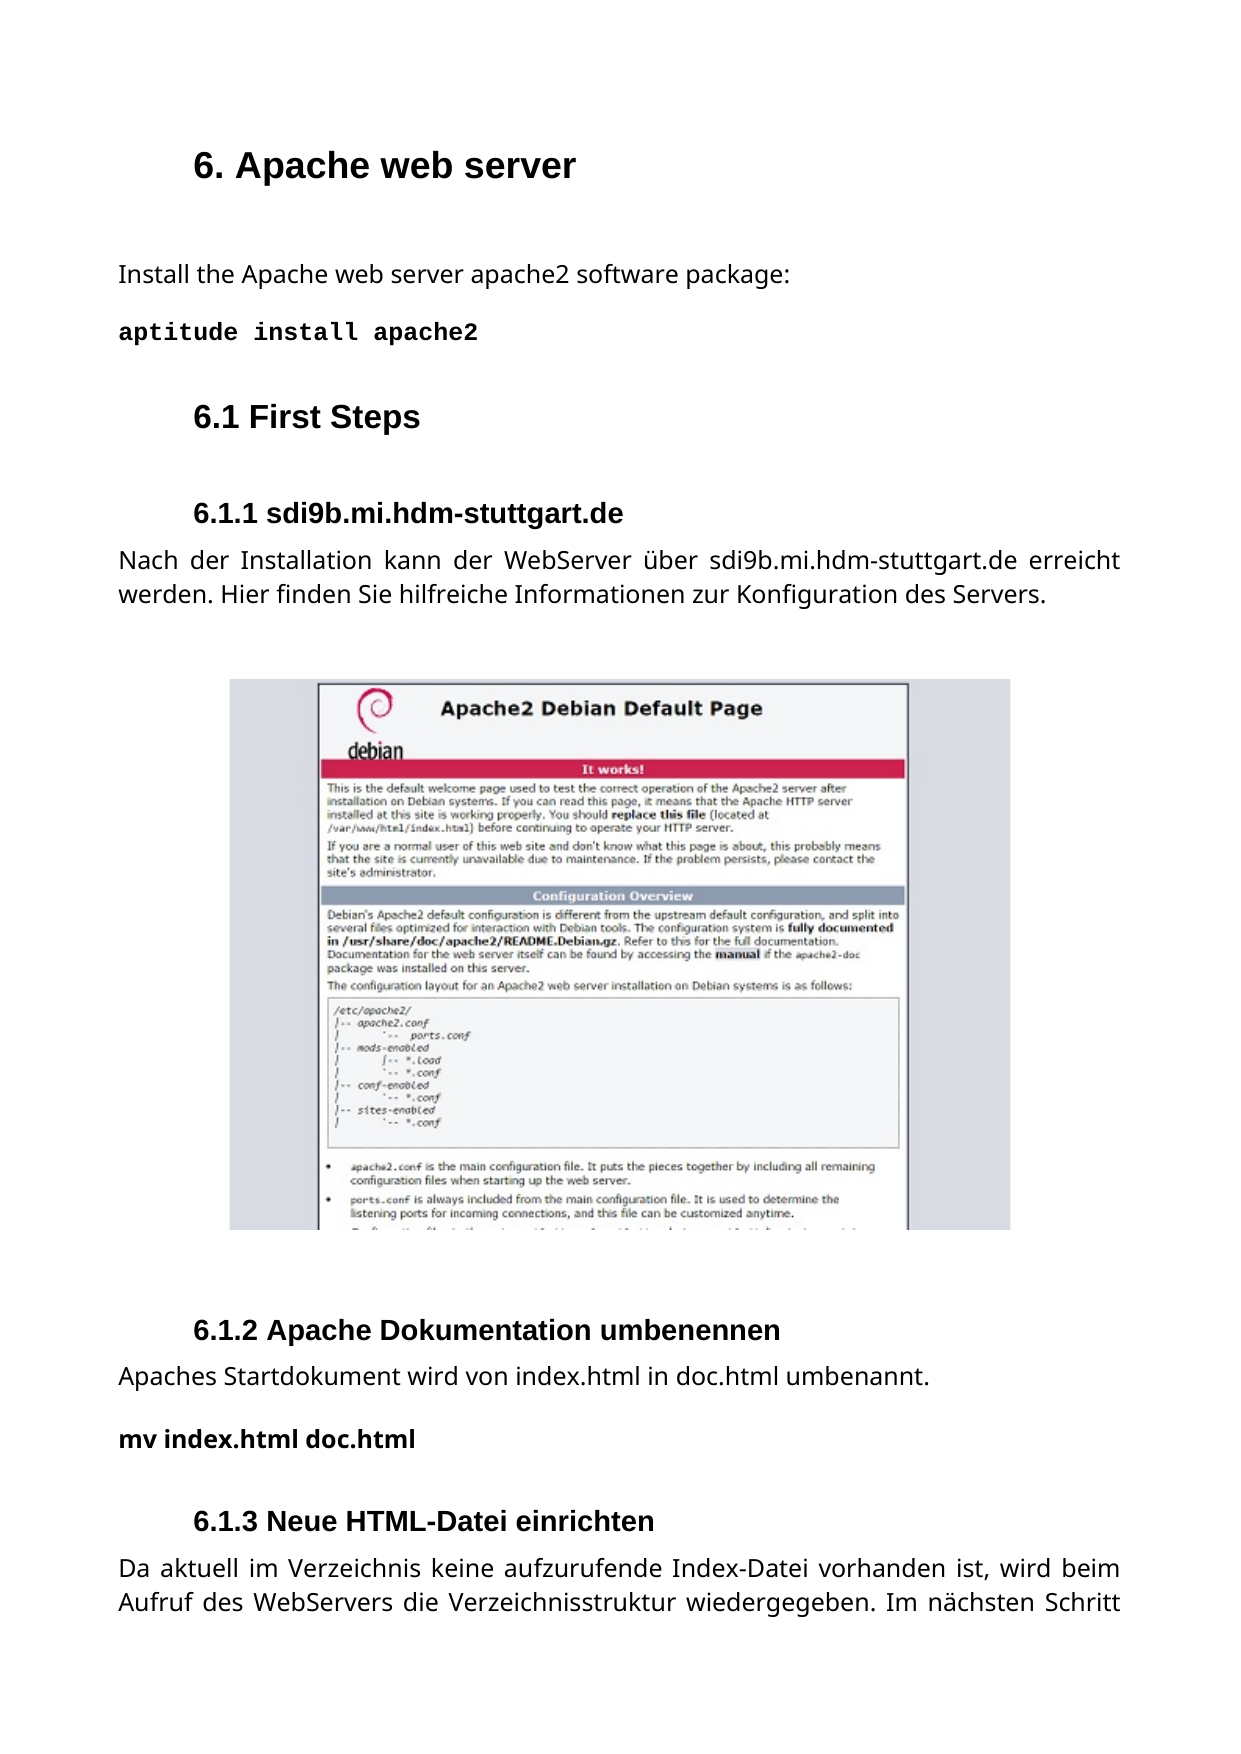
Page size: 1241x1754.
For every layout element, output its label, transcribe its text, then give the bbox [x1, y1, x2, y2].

text Apaches Startdokument wird von index.html in doc.html umbenannt. [118, 1359, 1122, 1393]
text aptitude install apache2 [118, 319, 1122, 347]
subtitle 6.1.1 sdi9b.mi.hdm-stuttgart.de [118, 497, 1122, 530]
subtitle 6. Apache web server [118, 143, 1122, 186]
text Da aktuell im Verzeichnis keine aufzurufende Index-Datei vorhanden ist, wird beim Aufruf des WebServers die Verzeichnisstruktur wiedergegeben. Im nächsten Schritt [118, 1551, 1122, 1619]
text Nach der Installation kann der WebServer über sdi9b.mi.hdm-stuttgart.de erreicht werden. Hier finden Sie hilfreiche Informationen zur Konfiguration des Servers. [118, 543, 1122, 611]
picture [229, 679, 1011, 1230]
subtitle 6.1.3 Neue HTML-Datei einrichten [118, 1504, 1122, 1538]
text Install the Apache web server apache2 software package: [118, 256, 1122, 290]
subtitle 6.1 First Steps [118, 397, 1122, 435]
subtitle 6.1.2 Apache Dokumentation umbenennen [118, 1313, 1122, 1346]
text mv index.html doc.html [118, 1422, 1122, 1456]
